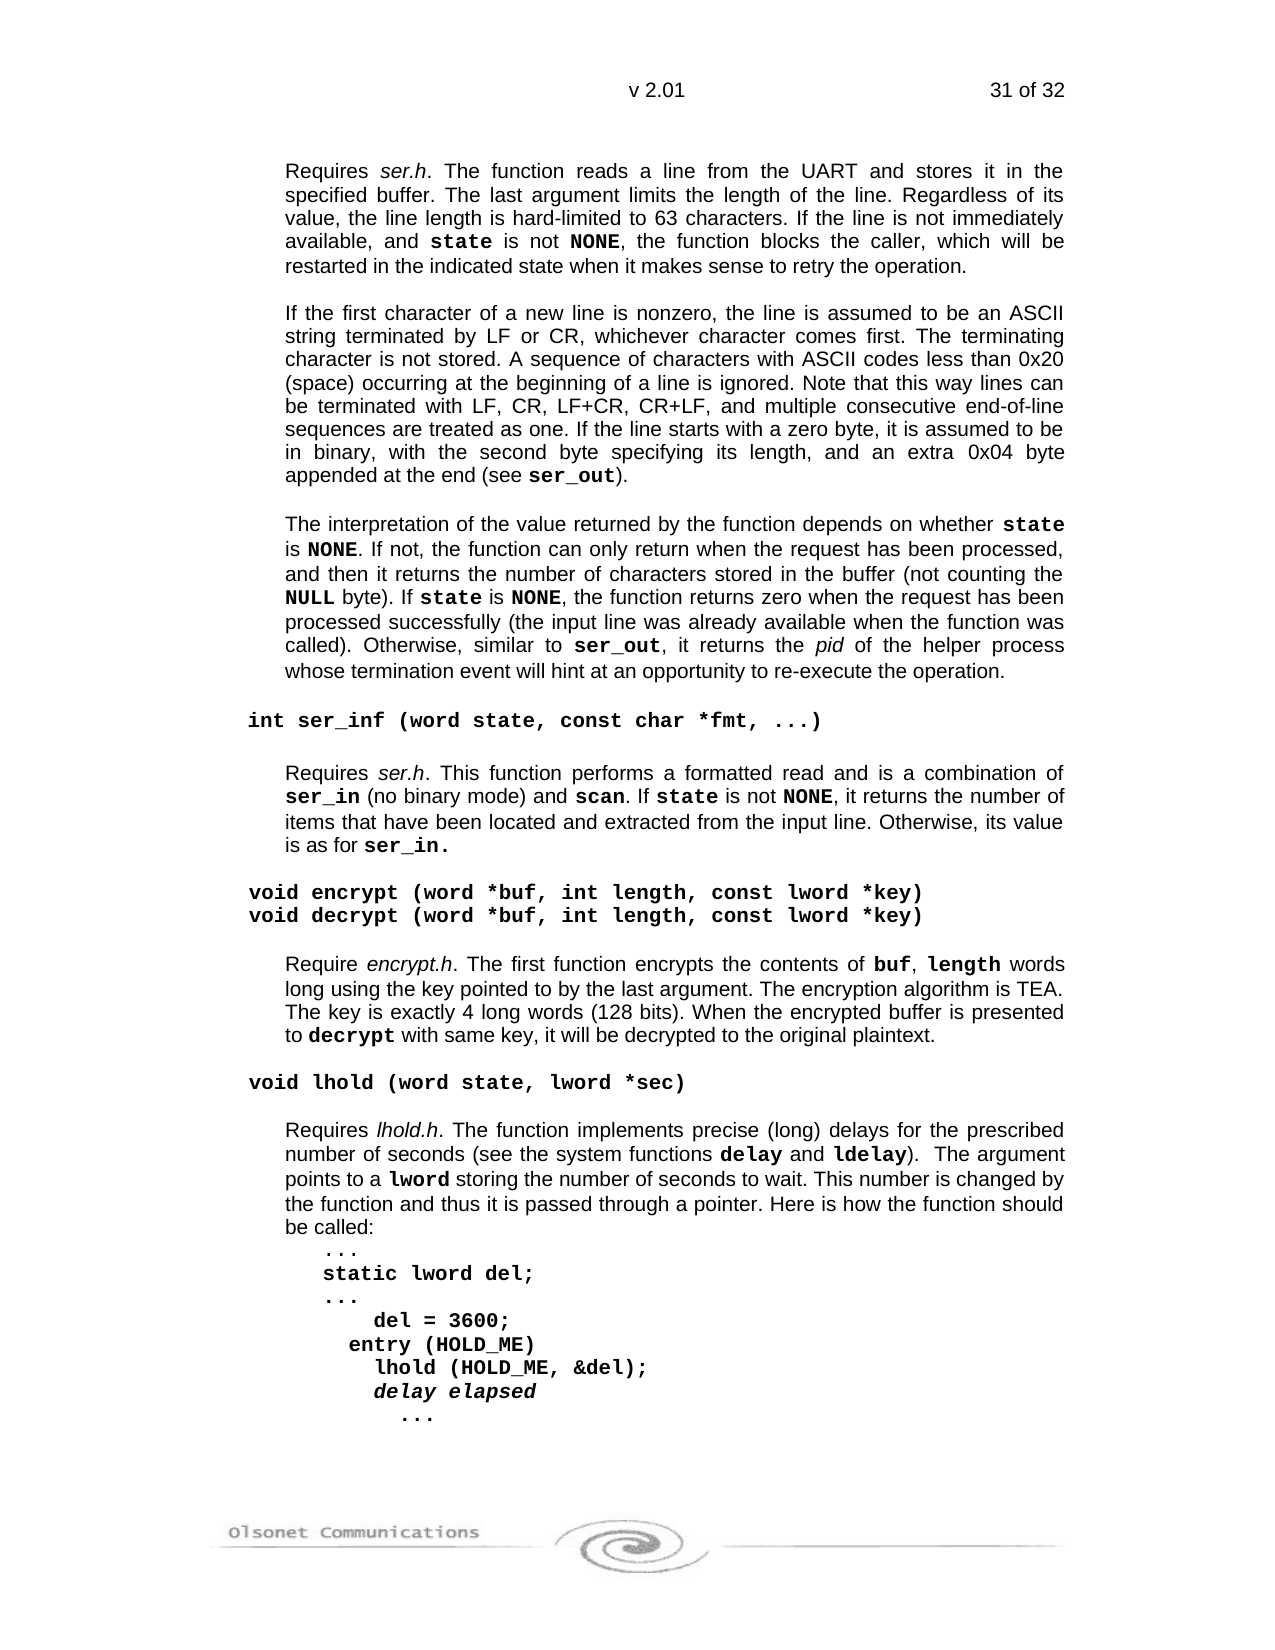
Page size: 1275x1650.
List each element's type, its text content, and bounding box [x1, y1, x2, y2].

text If the first character of a new line is nonzero, the line is assumed to be an ASCII string terminated by LF or CR, whichever character comes first. The terminating character is not stored. A sequence of characters with ASCII codes less than 0x20 (space) occurring at the beginning of a line is ignored. Note that this way lines can be terminated with LF, CR, LF+CR, CR+LF, and multiple consecutive end-of-line sequences are treated as one. If the line starts with a zero byte, it is assumed to be in binary, with the second byte specifying its length, and an extra 0x04 byte appended at the end (see ser_out). [285, 301, 1065, 489]
text lhold (HOLD_ME, &del); [323, 1357, 1065, 1381]
text Require encrypt.h. The first function encrypts the contents of buf, length words long using the key pointed to by the last argument. The encryption algorithm is TEA. The key is exactly 4 long words (128 bits). When the encrypted buffer is presented to decrypt with same key, it will be decrypted to the original plaintext. [285, 952, 1065, 1049]
picture [210, 1504, 1065, 1596]
text Requires ser.h. This function performs a formatted read and is a combination of ser_in (no binary mode) and scan. If state is not NONE, it returns the number of items that have been located and extracted from the input line. Otherwise, its value is as for ser_in. [285, 762, 1065, 858]
text static lword del; [322, 1263, 1065, 1286]
text entry (HOLD_ME) [323, 1333, 1065, 1357]
text ... [322, 1239, 1065, 1263]
text The interpretation of the value returned by the function depends on whether state is NONE. If not, the function can only return when the request has been processed, and then it returns the number of characters stored in the buffer (not counting the NULL byte). If state is NONE, the function returns zero when the request has been processed successfully (the input line was already available when the function was called). Otherwise, similar to ser_out, it returns the pid of the helper process whose termination event will hint at an opportunity to re-execute the operation. [285, 512, 1065, 682]
text void encrypt (word *buf, int length, const lword *key) [248, 882, 1065, 905]
text Requires lhold.h. The function implements precise (long) delays for the prescribed number of seconds (see the system functions delay and ldelay). The argument points to a lword storing the number of seconds to wait. This number is changed by the function and thus it is passed through a pointer. Here is how the function should be called: [285, 1119, 1065, 1239]
text void lhold (word state, lword *sec) [248, 1072, 1065, 1096]
text del = 3600; [323, 1310, 1065, 1333]
text ... [323, 1404, 1065, 1428]
text int ser_inf (word state, const char *fmt, ...) [247, 710, 1065, 734]
text ... [322, 1286, 1065, 1310]
text Requires ser.h. The function reads a line from the UART and stores it in the specified buffer. The last argument limits the length of the line. Regardless of its value, the line length is hard-limited to 63 characters. If the line is not immediately available, and state is not NONE, the function blocks the caller, which will be restarted in the indicated state when it makes sense to retry the operation. [285, 160, 1065, 278]
text delay elapsed [323, 1381, 1065, 1404]
text void decrypt (word *buf, int length, const lword *key) [248, 905, 1065, 929]
